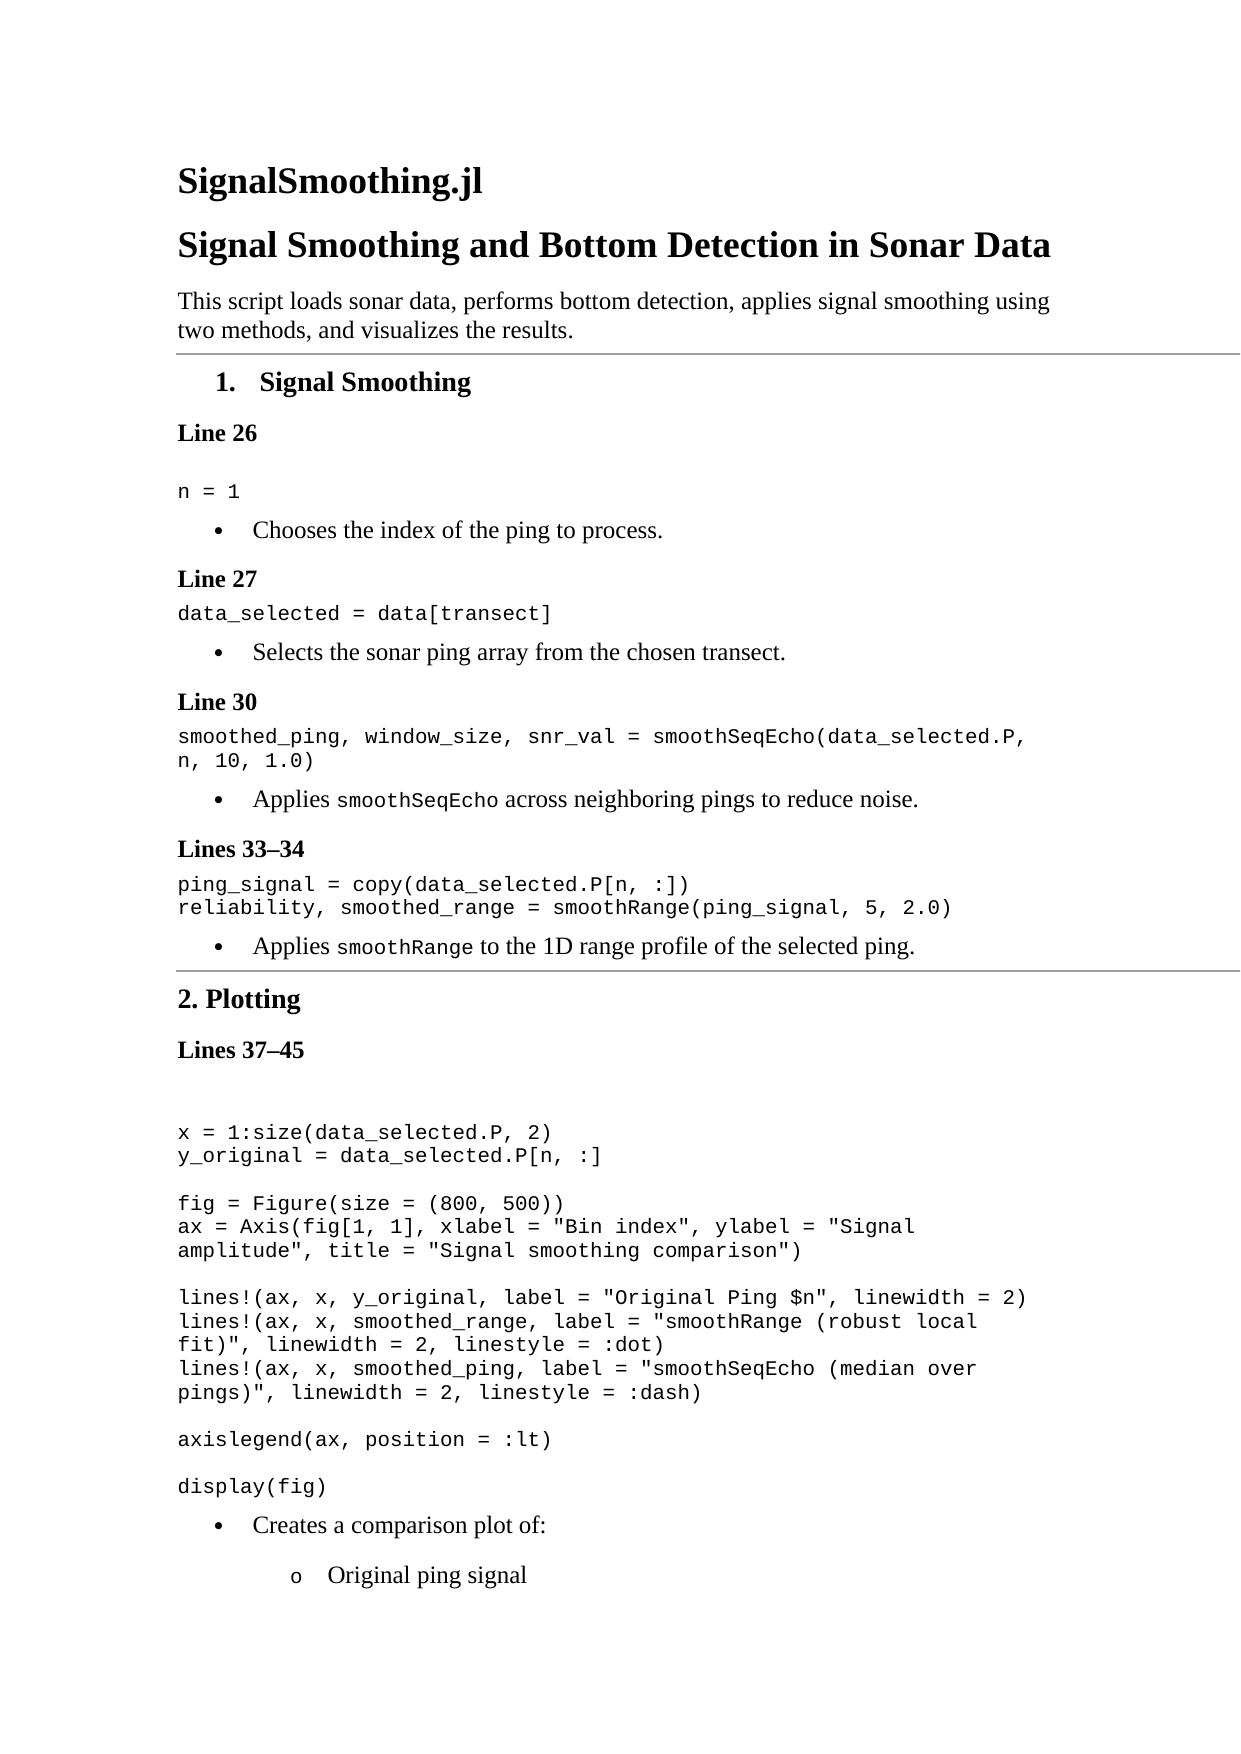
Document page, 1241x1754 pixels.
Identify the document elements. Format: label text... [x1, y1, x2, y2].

text data_selected = data[transect] [177, 603, 1063, 627]
text smoothed_ping, window_size, snr_val = smoothSeqEcho(data_selected.P, n, 10, 1.0) [177, 726, 1063, 773]
list Applies smoothSeqEcho across neighboring pings to reduce noise. [215, 784, 1063, 813]
text ax = Axis(fig[1, 1], xlabel = "Bin index", ylabel = "Signal amplitude", title = "Signal smoothing comparison") [177, 1216, 1063, 1263]
list Signal Smoothing [215, 364, 1063, 397]
text ping_signal = copy(data_selected.P[n, :]) [177, 873, 1063, 897]
text Lines 37–45 [177, 1035, 1063, 1064]
text axislegend(ax, position = :lt) [177, 1429, 1063, 1453]
list Creates a comparison plot of: [215, 1510, 1063, 1539]
list Original ping signal [290, 1560, 1063, 1589]
text lines!(ax, x, smoothed_ping, label = "smoothSeqEcho (median over pings)", linewidth = 2, linestyle = :dash) [177, 1358, 1063, 1405]
text Line 26 [177, 418, 1063, 447]
text n = 1 [177, 481, 1063, 504]
text x = 1:size(data_selected.P, 2) [177, 1122, 1063, 1145]
list Chooses the index of the ping to process. [215, 515, 1063, 543]
list Applies smoothRange to the 1D range profile of the selected ping. [215, 931, 1063, 961]
text display(fig) [177, 1476, 1063, 1500]
text lines!(ax, x, smoothed_range, label = "smoothRange (robust local fit)", linewidth = 2, linestyle = :dot) [177, 1311, 1063, 1358]
text This script loads sonar data, performs bottom detection, applies signal smoothing using two methods, and visualizes the results. [177, 286, 1063, 343]
text Lines 33–34 [177, 834, 1063, 863]
text reliability, smoothed_range = smoothRange(ping_signal, 5, 2.0) [177, 897, 1063, 921]
subtitle 2. Plotting [177, 982, 1063, 1014]
subtitle Signal Smoothing and Bottom Detection in Sonar Data [177, 222, 1063, 265]
text fig = Figure(size = (800, 500)) [177, 1193, 1063, 1216]
subtitle SignalSmoothing.jl [177, 158, 1063, 201]
text Line 30 [177, 687, 1063, 716]
list Selects the sonar ping array from the chosen transect. [215, 637, 1063, 666]
text Line 27 [177, 564, 1063, 593]
text lines!(ax, x, y_original, label = "Original Ping $n", linewidth = 2) [177, 1287, 1063, 1311]
text y_original = data_selected.P[n, :] [177, 1145, 1063, 1169]
